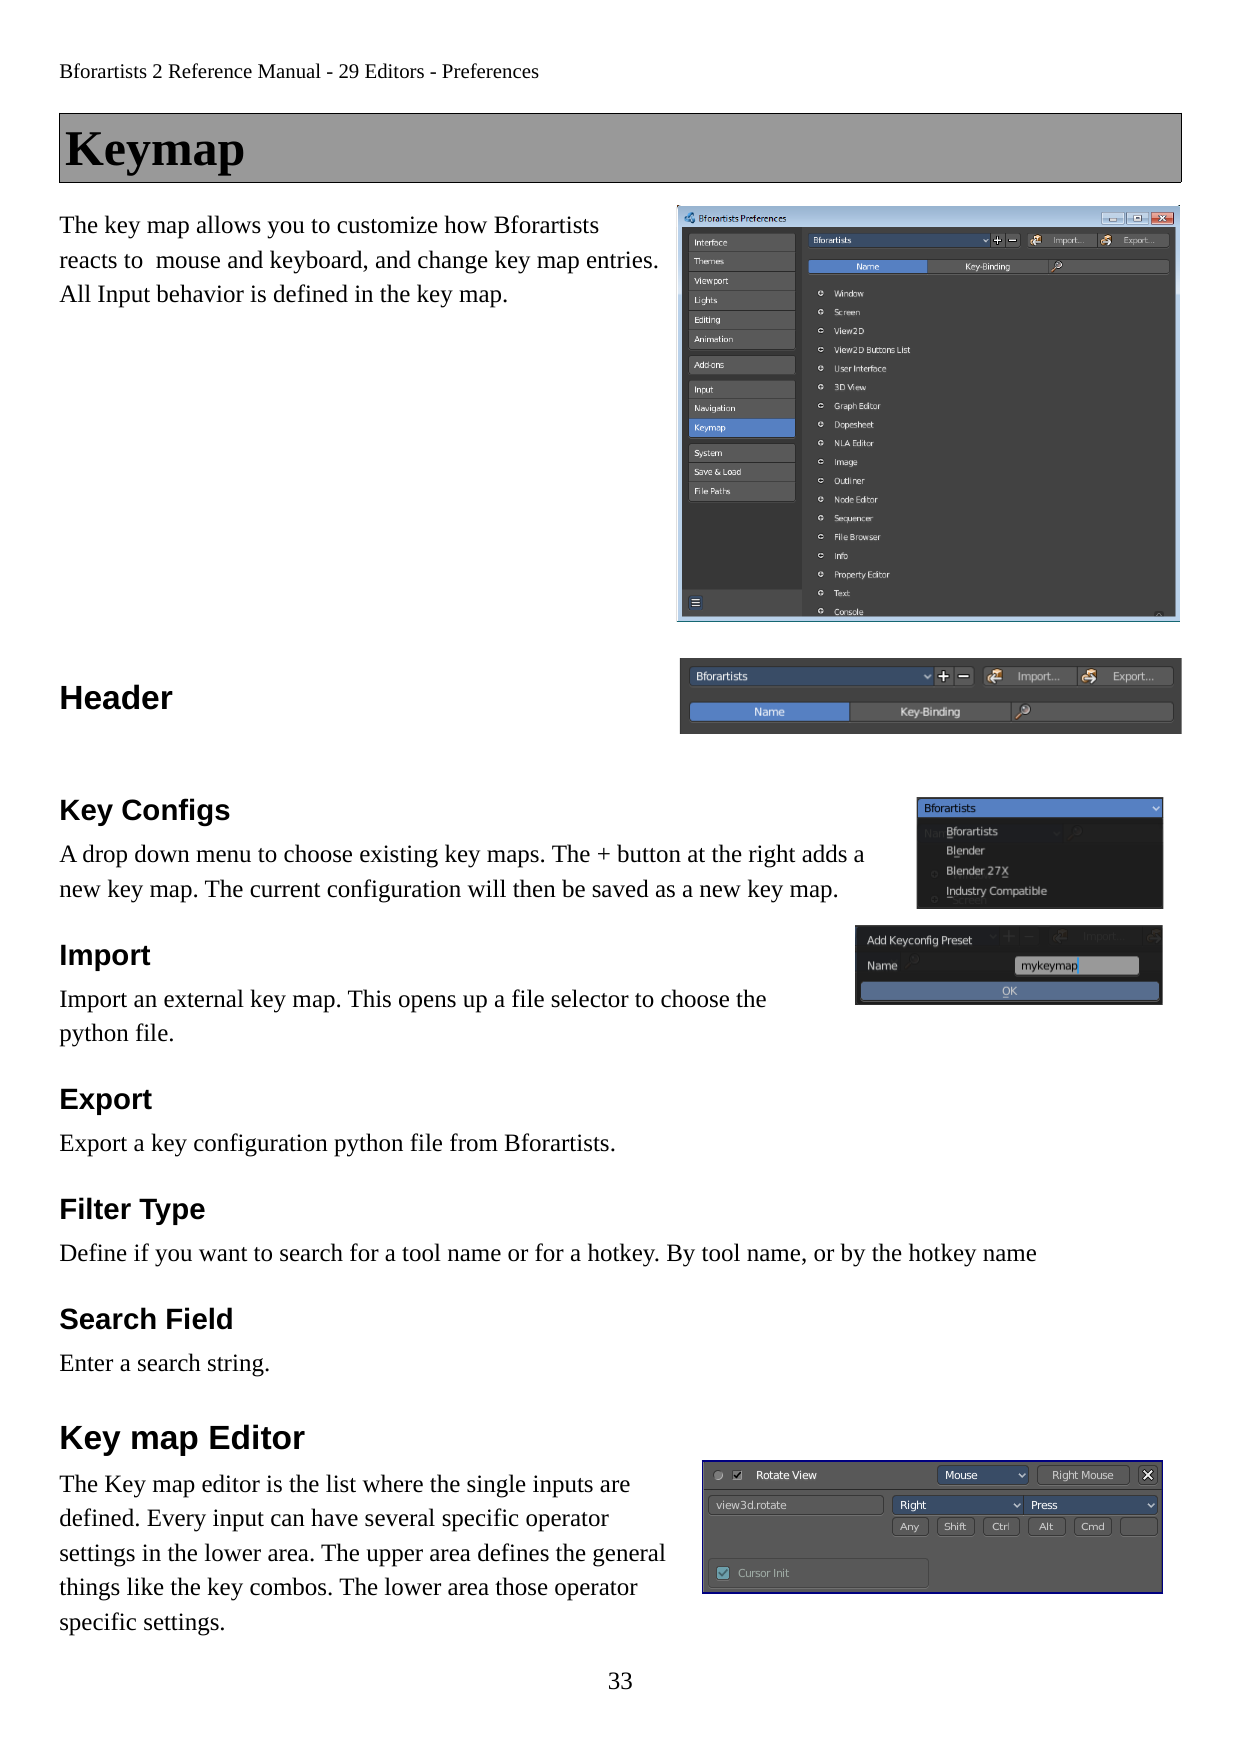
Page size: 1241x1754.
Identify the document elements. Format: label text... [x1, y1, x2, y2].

text Import an external key map. This opens up a file selector to choose the python file. [59, 984, 1181, 1047]
table_header Keymap [60, 114, 1181, 182]
subtitle Key Configs [59, 793, 1181, 827]
picture [679, 658, 1182, 734]
text A drop down menu to choose existing key maps. The + button at the right adds a new key map. The current configuration will then be saved as a new key map. [59, 839, 916, 902]
subtitle Search Field [59, 1302, 1181, 1335]
picture [855, 925, 1163, 1005]
picture [703, 1462, 1162, 1592]
subtitle Key map Editor [59, 1418, 1181, 1456]
subtitle [1163, 937, 1181, 971]
text Export a key configuration python file from Bforartists. [59, 1128, 1181, 1157]
picture [916, 797, 1164, 909]
text Enter a search string. [59, 1348, 1181, 1377]
text The key map allows you to customize how Bforartists reacts to mouse and keyboard, and change key map entries. All Input behavior is defined in the key map. [59, 211, 676, 308]
text Define if you want to search for a tool name or for a hotkey. By tool name, or by the hotkey name [59, 1238, 1181, 1267]
subtitle Filter Type [59, 1192, 1181, 1225]
subtitle Import [59, 937, 855, 971]
text The Key map editor is the list where the single inputs are defined. Every input can have several specific operator settings in the lower area. The upper area defines the general things like the key combos. The lower area those operator specific settings. [59, 1469, 1181, 1636]
subtitle Export [59, 1082, 1181, 1116]
picture [676, 205, 1180, 622]
subtitle Header [59, 678, 679, 717]
